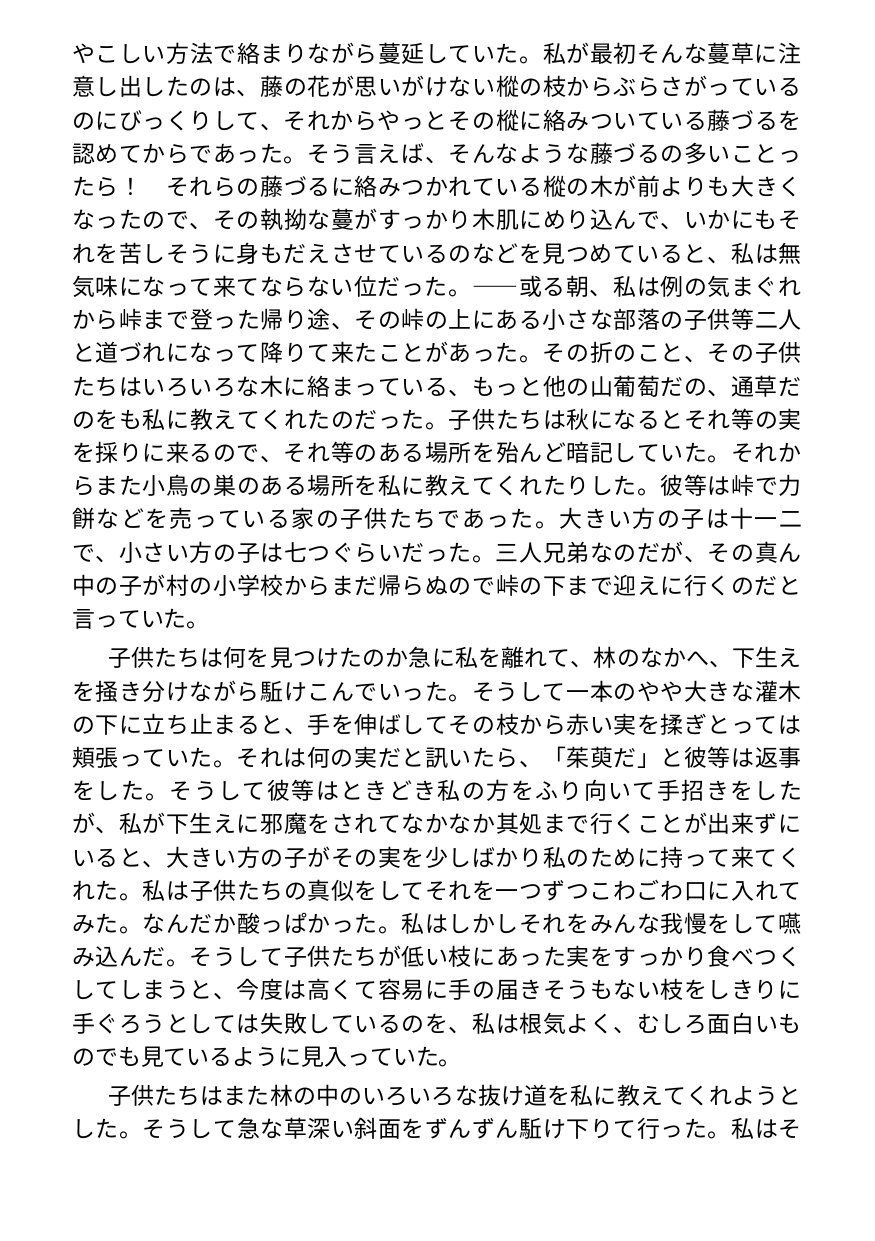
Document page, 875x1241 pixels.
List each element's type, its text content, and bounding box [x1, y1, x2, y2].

text 子供たちは何を見つけたのか急に私を離れて、林のなかへ、下生えを掻き分けながら駈けこんでいった。そうして一本のやや大きな灌木の下に立ち止まると、手を伸ばしてその枝から赤い実を揉ぎとっては頬張っていた。それは何の実だと訊いたら、「茱萸だ」と彼等は返事をした。そうして彼等はときどき私の方をふり向いて手招きをしたが、私が下生えに邪魔をされてなかなか其処まで行くことが出来ずにいると、大きい方の子がその実を少しばかり私のために持って来てくれた。私は子供たちの真似をしてそれを一つずつこわごわ口に入れてみた。なんだか酸っぱかった。私はしかしそれをみんな我慢をして嚥み込んだ。そうして子供たちが低い枝にあった実をすっかり食べつくしてしまうと、今度は高くて容易に手の届きそうもない枝をしきりに手ぐろうとしては失敗しているのを、私は根気よく、むしろ面白いものでも見ているように見入っていた。 [72, 640, 802, 1072]
text 子供たちはまた林の中のいろいろな抜け道を私に教えてくれようとした。そうして急な草深い斜面をずんずん駈け下りて行った。私はそ [72, 1078, 802, 1144]
text やこしい方法で絡まりながら蔓延していた。私が最初そんな蔓草に注意し出したのは、藤の花が思いがけない樅の枝からぶらさがっているのにびっくりして、それからやっとその樅に絡みついている藤づるを認めてからであった。そう言えば、そんなような藤づるの多いことったら！ それらの藤づるに絡みつかれている樅の木が前よりも大きくなったので、その執拗な蔓がすっかり木肌にめり込んで、いかにもそれを苦しそうに身もだえさせているのなどを見つめていると、私は無気味になって来てならない位だった。――或る朝、私は例の気まぐれから峠まで登った帰り途、その峠の上にある小さな部落の子供等二人と道づれになって降りて来たことがあった。その折のこと、その子供たちはいろいろな木に絡まっている、もっと他の山葡萄だの、通草だのをも私に教えてくれたのだった。子供たちは秋になるとそれ等の実を採りに来るので、それ等のある場所を殆んど暗記していた。それからまた小鳥の巣のある場所を私に教えてくれたりした。彼等は峠で力餅などを売っている家の子供たちであった。大きい方の子は十一二で、小さい方の子は七つぐらいだった。三人兄弟なのだが、その真ん中の子が村の小学校からまだ帰らぬので峠の下まで迎えに行くのだと言っていた。 [72, 36, 802, 634]
